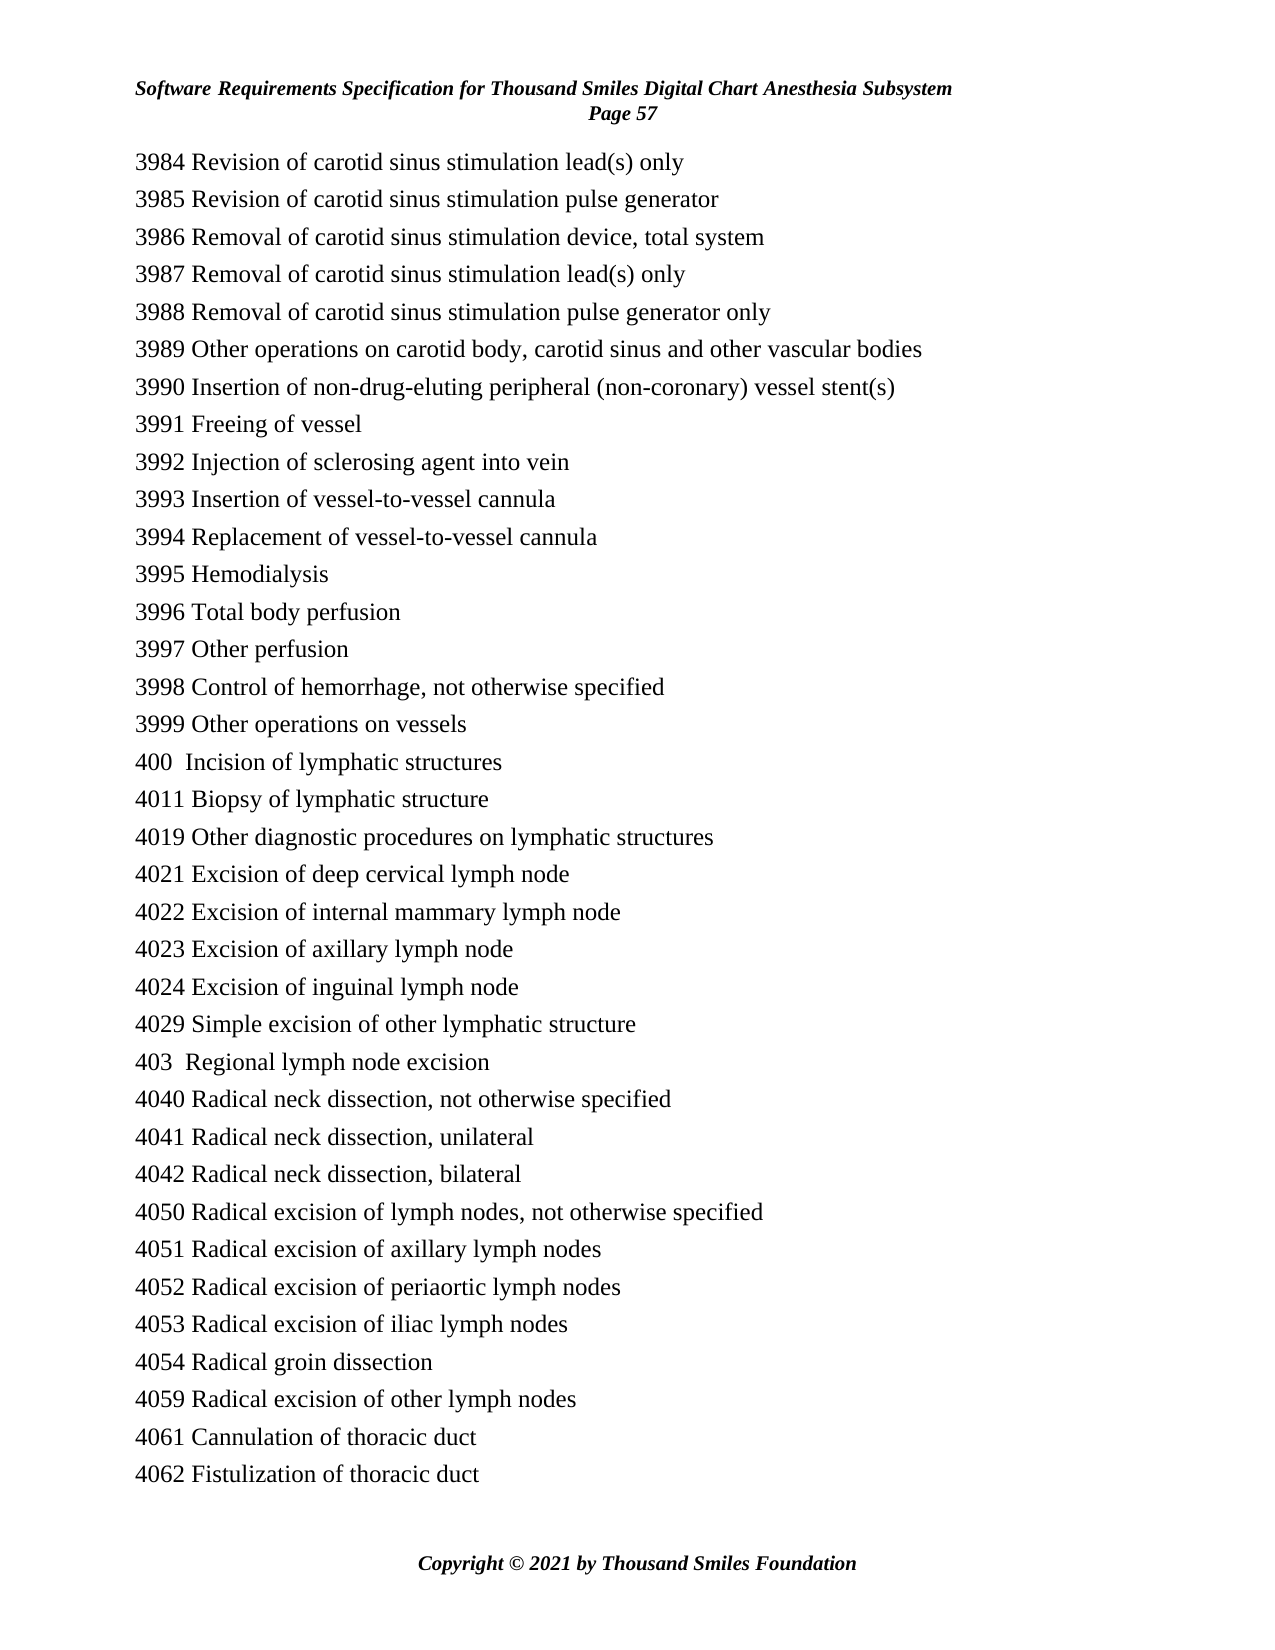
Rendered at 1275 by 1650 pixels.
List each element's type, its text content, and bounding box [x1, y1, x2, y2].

text 3987 Removal of carotid sinus stimulation lead(s) only [135, 262, 1140, 287]
text 4029 Simple excision of other lymphatic structure [135, 1012, 1140, 1037]
text 3999 Other operations on vessels [135, 712, 1140, 737]
text 3989 Other operations on carotid body, carotid sinus and other vascular bodies [135, 337, 1140, 362]
text 4053 Radical excision of iliac lymph nodes [135, 1312, 1140, 1337]
text 3990 Insertion of non-drug-eluting peripheral (non-coronary) vessel stent(s) [135, 375, 1140, 400]
text 4041 Radical neck dissection, unilateral [135, 1125, 1140, 1150]
text 403 Regional lymph node excision [135, 1050, 1140, 1075]
text 3994 Replacement of vessel-to-vessel cannula [135, 525, 1140, 550]
text 3985 Revision of carotid sinus stimulation pulse generator [135, 187, 1140, 212]
text 3988 Removal of carotid sinus stimulation pulse generator only [135, 300, 1140, 325]
text 3997 Other perfusion [135, 637, 1140, 662]
text 3993 Insertion of vessel-to-vessel cannula [135, 487, 1140, 512]
text 4052 Radical excision of periaortic lymph nodes [135, 1275, 1140, 1300]
text 3984 Revision of carotid sinus stimulation lead(s) only [135, 150, 1140, 175]
text 4050 Radical excision of lymph nodes, not otherwise specified [135, 1200, 1140, 1225]
text 4024 Excision of inguinal lymph node [135, 975, 1140, 1000]
text 4019 Other diagnostic procedures on lymphatic structures [135, 825, 1140, 850]
text 4059 Radical excision of other lymph nodes [135, 1387, 1140, 1412]
text 4040 Radical neck dissection, not otherwise specified [135, 1087, 1140, 1112]
text 3998 Control of hemorrhage, not otherwise specified [135, 675, 1140, 700]
text 3991 Freeing of vessel [135, 412, 1140, 437]
text 4051 Radical excision of axillary lymph nodes [135, 1237, 1140, 1262]
text 3986 Removal of carotid sinus stimulation device, total system [135, 225, 1140, 250]
text 3996 Total body perfusion [135, 600, 1140, 625]
text 3995 Hemodialysis [135, 562, 1140, 587]
text 4021 Excision of deep cervical lymph node [135, 862, 1140, 887]
text 4061 Cannulation of thoracic duct [135, 1425, 1140, 1450]
text 4062 Fistulization of thoracic duct [135, 1462, 1140, 1487]
text 4042 Radical neck dissection, bilateral [135, 1162, 1140, 1187]
text 4023 Excision of axillary lymph node [135, 937, 1140, 962]
text 4054 Radical groin dissection [135, 1350, 1140, 1375]
text 4022 Excision of internal mammary lymph node [135, 900, 1140, 925]
text 3992 Injection of sclerosing agent into vein [135, 450, 1140, 475]
text 400 Incision of lymphatic structures [135, 750, 1140, 775]
text 4011 Biopsy of lymphatic structure [135, 787, 1140, 812]
